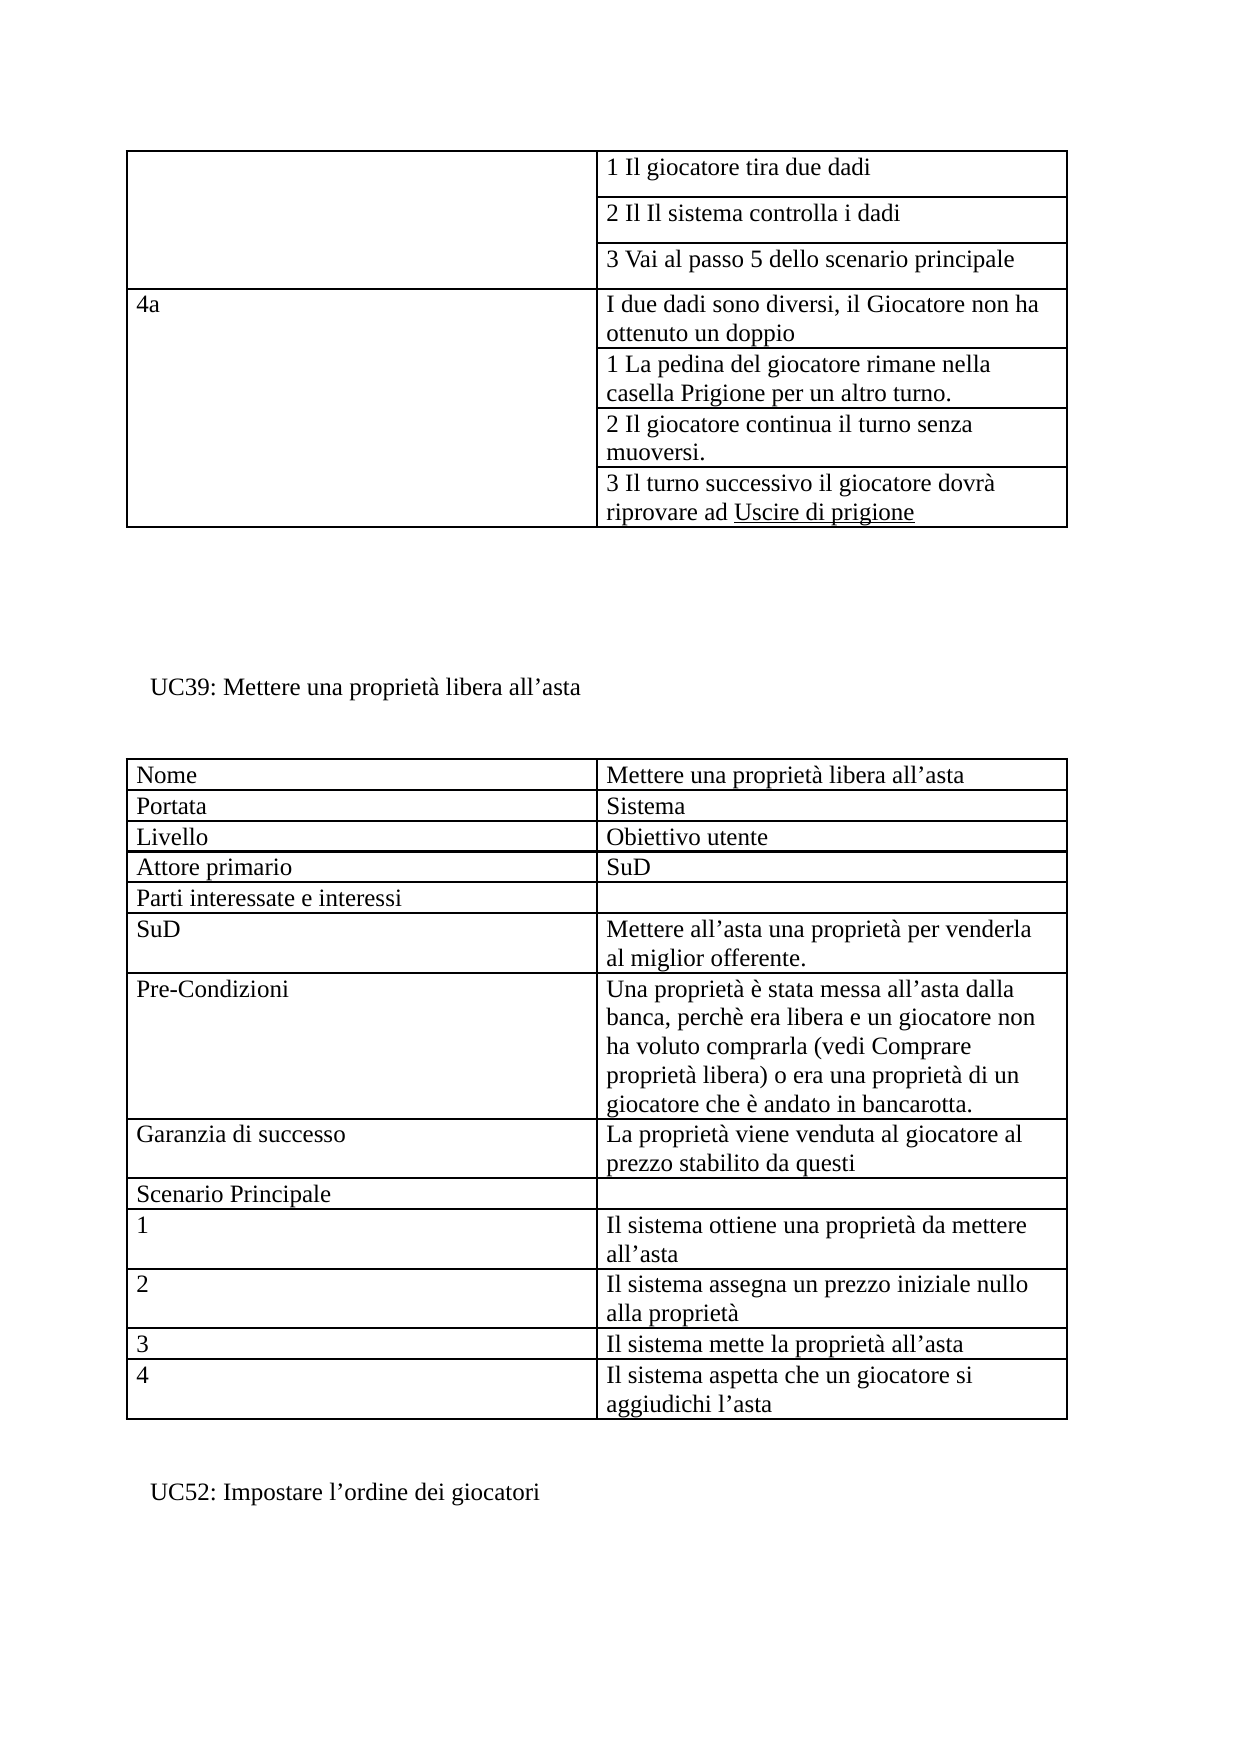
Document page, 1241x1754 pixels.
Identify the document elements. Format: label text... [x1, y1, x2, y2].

table_cell Una proprietà è stata messa all’asta dalla banca, perchè era libera e un giocatore non ha voluto comprarla (vedi Comprare proprietà libera) o era una proprietà di un giocatore che è andato in bancarotta. [598, 974, 1066, 1117]
text UC52: Impostare l’ordine dei giocatori [150, 1477, 1090, 1506]
text UC39: Mettere una proprietà libera all’asta [150, 672, 1090, 700]
table_cell Portata [128, 791, 596, 819]
table_cell Il sistema assegna un prezzo iniziale nullo alla proprietà [598, 1270, 1066, 1327]
table_cell 1 [128, 1210, 596, 1267]
table_cell Livello [128, 822, 596, 850]
table_cell [128, 152, 596, 287]
table_cell Attore primario [128, 853, 596, 881]
table_cell I due dadi sono diversi, il Giocatore non ha ottenuto un doppio [598, 290, 1066, 347]
table_cell SuD [598, 853, 1066, 881]
table_cell Scenario Principale [128, 1179, 596, 1208]
table_cell Mettere all’asta una proprietà per venderla al miglior offerente. [598, 914, 1066, 972]
table_cell Obiettivo utente [598, 822, 1066, 850]
table_cell 1 Il giocatore tira due dadi [598, 152, 1066, 196]
table_header Mettere una proprietà libera all’asta [598, 760, 1066, 789]
table_cell 2 [128, 1270, 596, 1327]
table_cell [598, 1179, 1066, 1208]
table_cell Il sistema aspetta che un giocatore si aggiudichi l’asta [598, 1360, 1066, 1417]
table_cell Sistema [598, 791, 1066, 819]
table_cell 3 [128, 1329, 596, 1358]
table_cell 3 Vai al passo 5 dello scenario principale [598, 244, 1066, 287]
table_cell 2 Il Il sistema controlla i dadi [598, 198, 1066, 242]
table_cell Garanzia di successo [128, 1120, 596, 1177]
table_cell Il sistema mette la proprietà all’asta [598, 1329, 1066, 1358]
table_cell 4 [128, 1360, 596, 1417]
table_cell La proprietà viene venduta al giocatore al prezzo stabilito da questi [598, 1120, 1066, 1177]
table_cell 2 Il giocatore continua il turno senza muoversi. [598, 409, 1066, 466]
table_cell Il sistema ottiene una proprietà da mettere all’asta [598, 1210, 1066, 1267]
table_cell 4a [128, 290, 596, 526]
table_cell Pre-Condizioni [128, 974, 596, 1117]
table_cell SuD [128, 914, 596, 972]
table_cell 3 Il turno successivo il giocatore dovrà riprovare ad Uscire di prigione [598, 468, 1066, 526]
table_header Nome [128, 760, 596, 789]
table_cell 1 La pedina del giocatore rimane nella casella Prigione per un altro turno. [598, 349, 1066, 407]
table_cell Parti interessate e interessi [128, 883, 596, 912]
table_cell [598, 883, 1066, 912]
